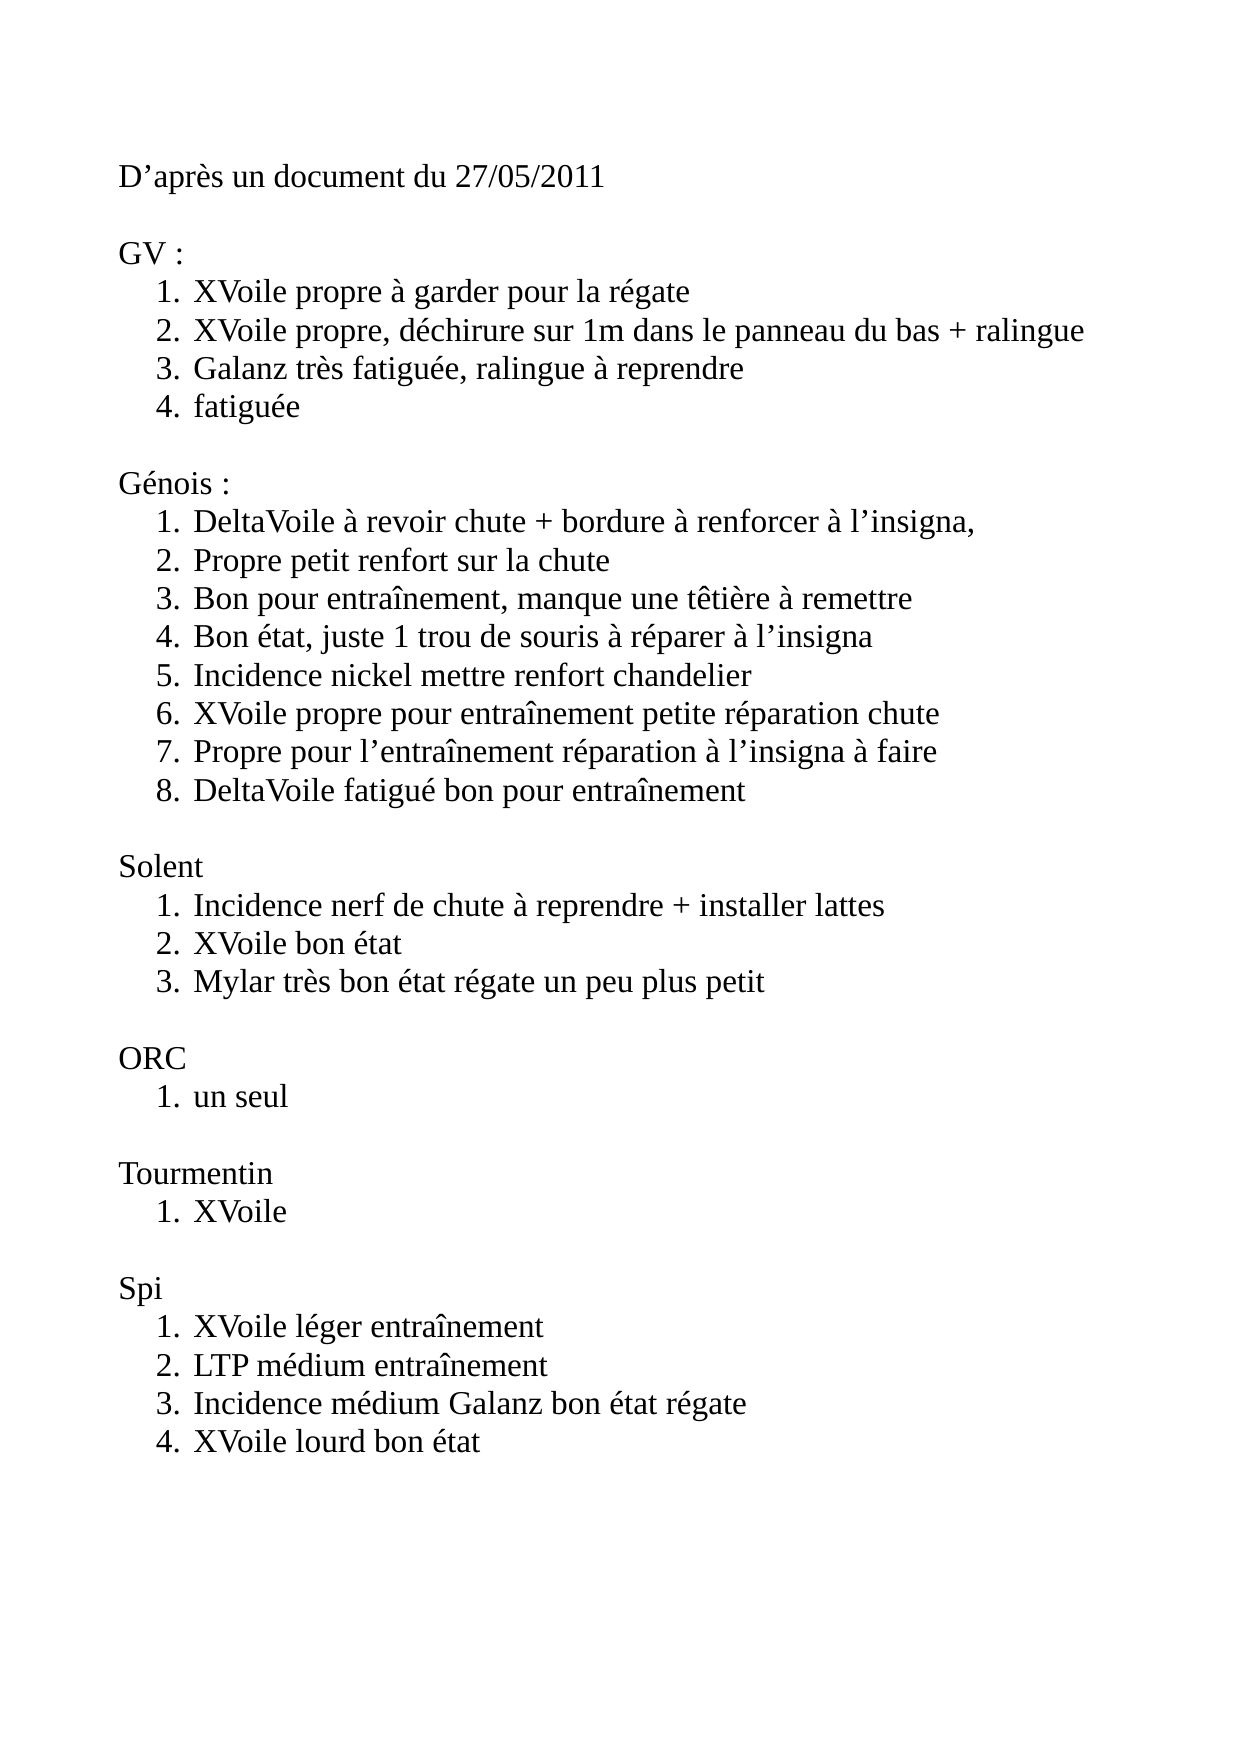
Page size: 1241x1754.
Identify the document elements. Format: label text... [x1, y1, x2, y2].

text Spi [118, 1268, 1122, 1306]
list Incidence nerf de chute à reprendre + installer lattes [156, 885, 1122, 923]
list XVoile [156, 1191, 1122, 1230]
text ORC [118, 1038, 1122, 1076]
list Bon pour entraînement, manque une têtière à remettre [156, 578, 1122, 616]
list Propre petit renfort sur la chute [156, 540, 1122, 578]
text D’après un document du 27/05/2011 [118, 156, 1122, 195]
list fatiguée [156, 386, 1122, 425]
list Mylar très bon état régate un peu plus petit [156, 961, 1122, 1000]
list Incidence nickel mettre renfort chandelier [156, 655, 1122, 693]
list DeltaVoile fatigué bon pour entraînement [156, 770, 1122, 808]
list Galanz très fatiguée, ralingue à reprendre [156, 348, 1122, 386]
list XVoile propre à garder pour la régate [156, 271, 1122, 310]
list Propre pour l’entraînement réparation à l’insigna à faire [156, 731, 1122, 770]
list Incidence médium Galanz bon état régate [156, 1383, 1122, 1421]
list Bon état, juste 1 trou de souris à réparer à l’insigna [156, 616, 1122, 655]
list XVoile propre, déchirure sur 1m dans le panneau du bas + ralingue [156, 310, 1122, 348]
list un seul [156, 1076, 1122, 1115]
list XVoile lourd bon état [156, 1421, 1122, 1460]
text GV : [118, 233, 1122, 271]
list XVoile léger entraînement [156, 1306, 1122, 1345]
text Tourmentin [118, 1153, 1122, 1191]
list XVoile propre pour entraînement petite réparation chute [156, 693, 1122, 731]
list DeltaVoile à revoir chute + bordure à renforcer à l’insigna, [156, 501, 1122, 540]
list LTP médium entraînement [156, 1345, 1122, 1383]
list XVoile bon état [156, 923, 1122, 961]
text Solent [118, 846, 1122, 885]
text Génois : [118, 463, 1122, 501]
